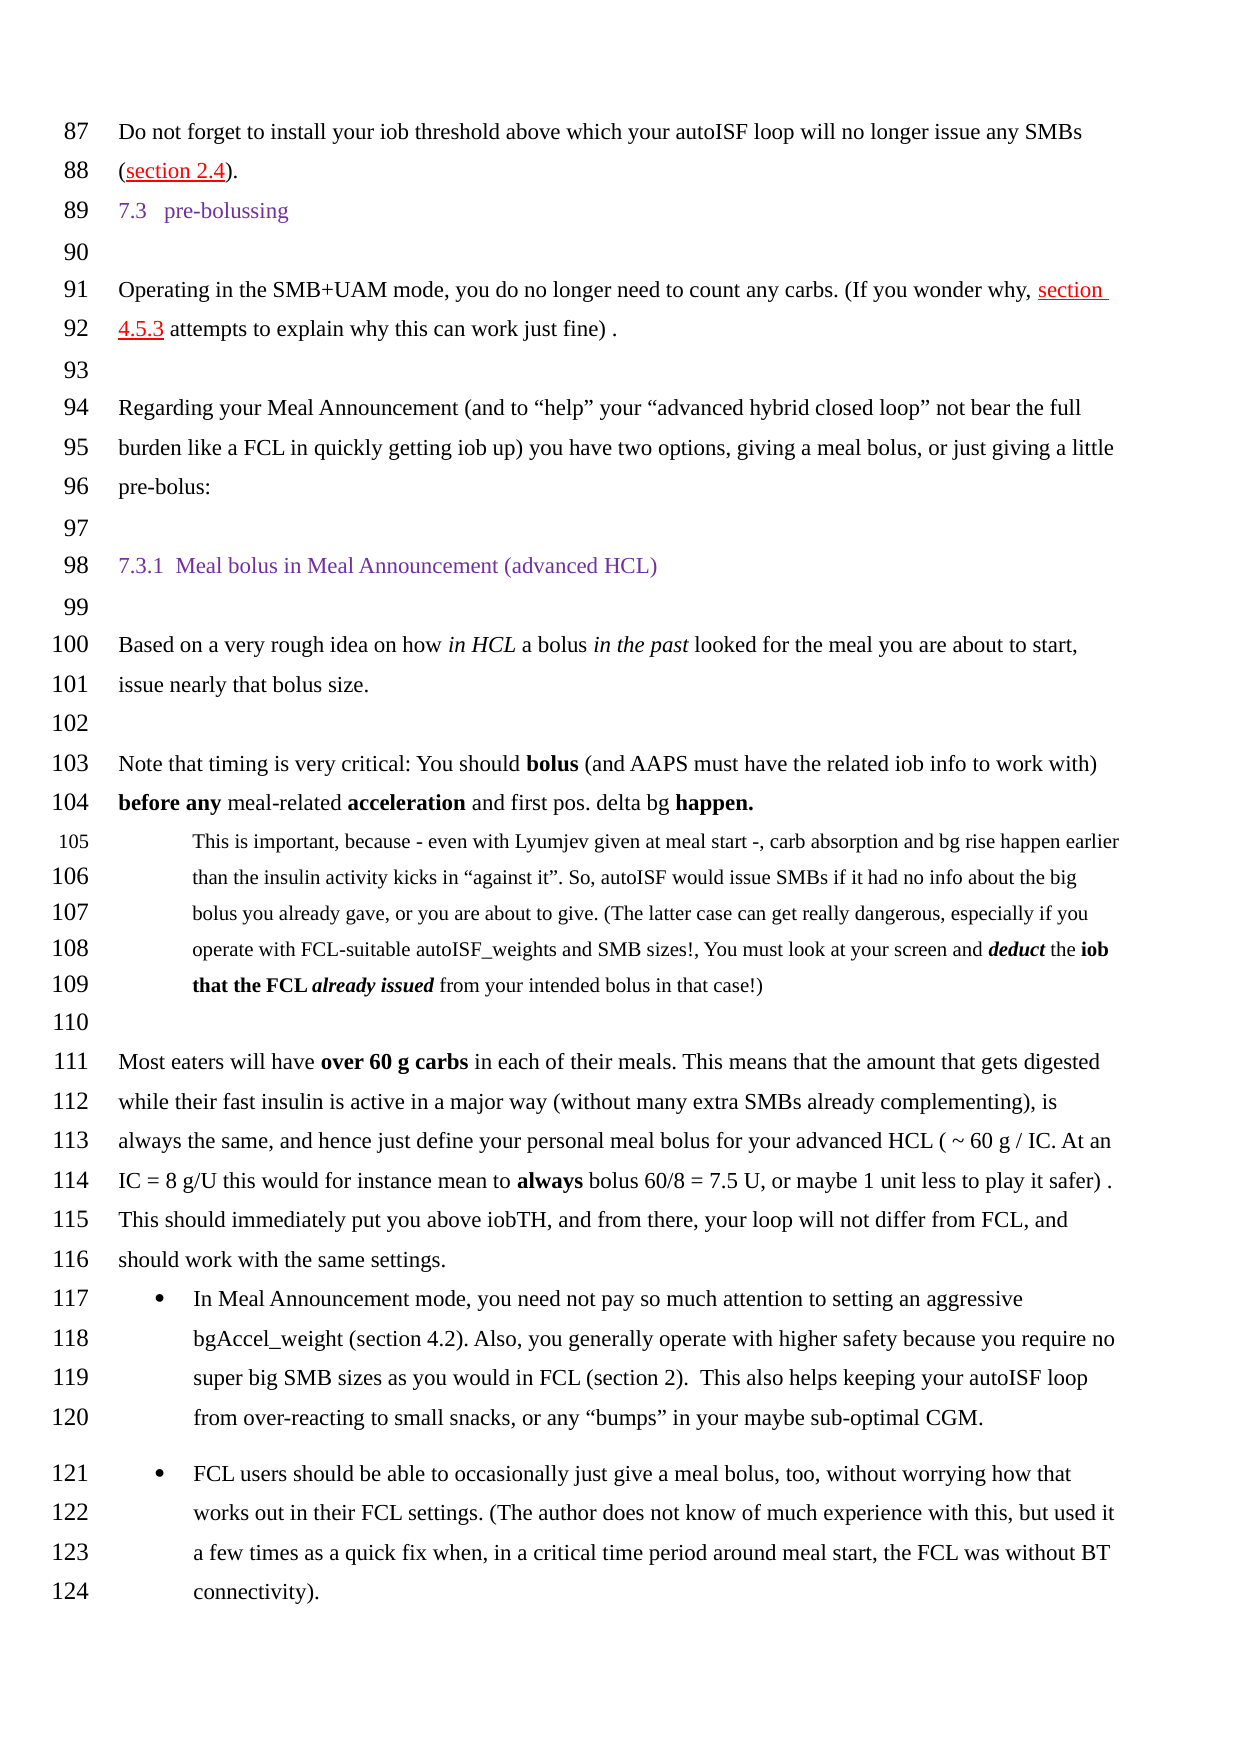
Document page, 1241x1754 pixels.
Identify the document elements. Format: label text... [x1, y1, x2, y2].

text Operating in the SMB+UAM mode, you do no longer need to count any carbs. (If you wonder why, section 4.5.3 attempts to explain why this can work just fine) . [118, 276, 1122, 342]
text Note that timing is very critical: You should bolus (and AAPS must have the related iob info to work with) before any meal-related acceleration and first pos. delta bg happen. [118, 710, 1122, 816]
list FCL users should be able to occasionally just give a meal bolus, too, without worrying how that works out in their FCL settings. (The author does not know of much experience with this, but used it a few times as a quick fix when, in a critical time period around meal start, the FCL was without BT connectivity). [156, 1460, 1122, 1605]
text Regarding your Meal Announcement (and to “help” your “advanced hybrid closed loop” not bear the full burden like a FCL in quickly getting iob up) you have two options, giving a meal bolus, or just giving a little pre-bolus: [118, 394, 1122, 500]
text Most eaters will have over 60 g carbs in each of their meals. This means that the amount that gets digested while their fast insulin is active in a major way (without many extra SMBs already complementing), is always the same, and hence just define your personal meal bolus for your advanced HCL ( ~ 60 g / IC. At an IC = 8 g/U this would for instance mean to always bolus 60/8 = 7.5 U, or maybe 1 unit less to play it safer) . This should immediately put you above iobTH, and from there, your loop will not differ from FCL, and should work with the same settings. [118, 1048, 1122, 1272]
text This is important, because - even with Lyumjev given at meal start -, carb absorption and bg rise happen earlier than the insulin activity kicks in “against it”. So, autoISF would issue SMBs if it had no info about the big bolus you already gave, or you are about to give. (The latter case can get really dangerous, especially if you operate with FCL-suitable autoISF_weights and SMB sizes!, You must look at your screen and deduct the iob that the FCL already issued from your intended bolus in that case!) [192, 829, 1122, 997]
text Based on a very rough idea on how in HCL a bolus in the past looked for the meal you are about to start, issue nearly that bolus size. [118, 631, 1122, 697]
list In Meal Announcement mode, you need not pay so much attention to setting an aggressive bgAccel_weight (section 4.2). Also, you generally operate with higher safety because you require no super big SMB sizes as you would in FCL (section 2). This also helps keeping your autoISF loop from over-reacting to small snacks, or any “bumps” in your maybe sub-optimal CGM. [156, 1285, 1122, 1430]
text 7.3.1 Meal bolus in Meal Announcement (advanced HCL) [118, 552, 1122, 579]
text 7.3 pre-bolussing [118, 197, 1122, 223]
text Do not forget to install your iob threshold above which your autoISF loop will no longer issue any SMBs (section 2.4). [118, 118, 1122, 184]
